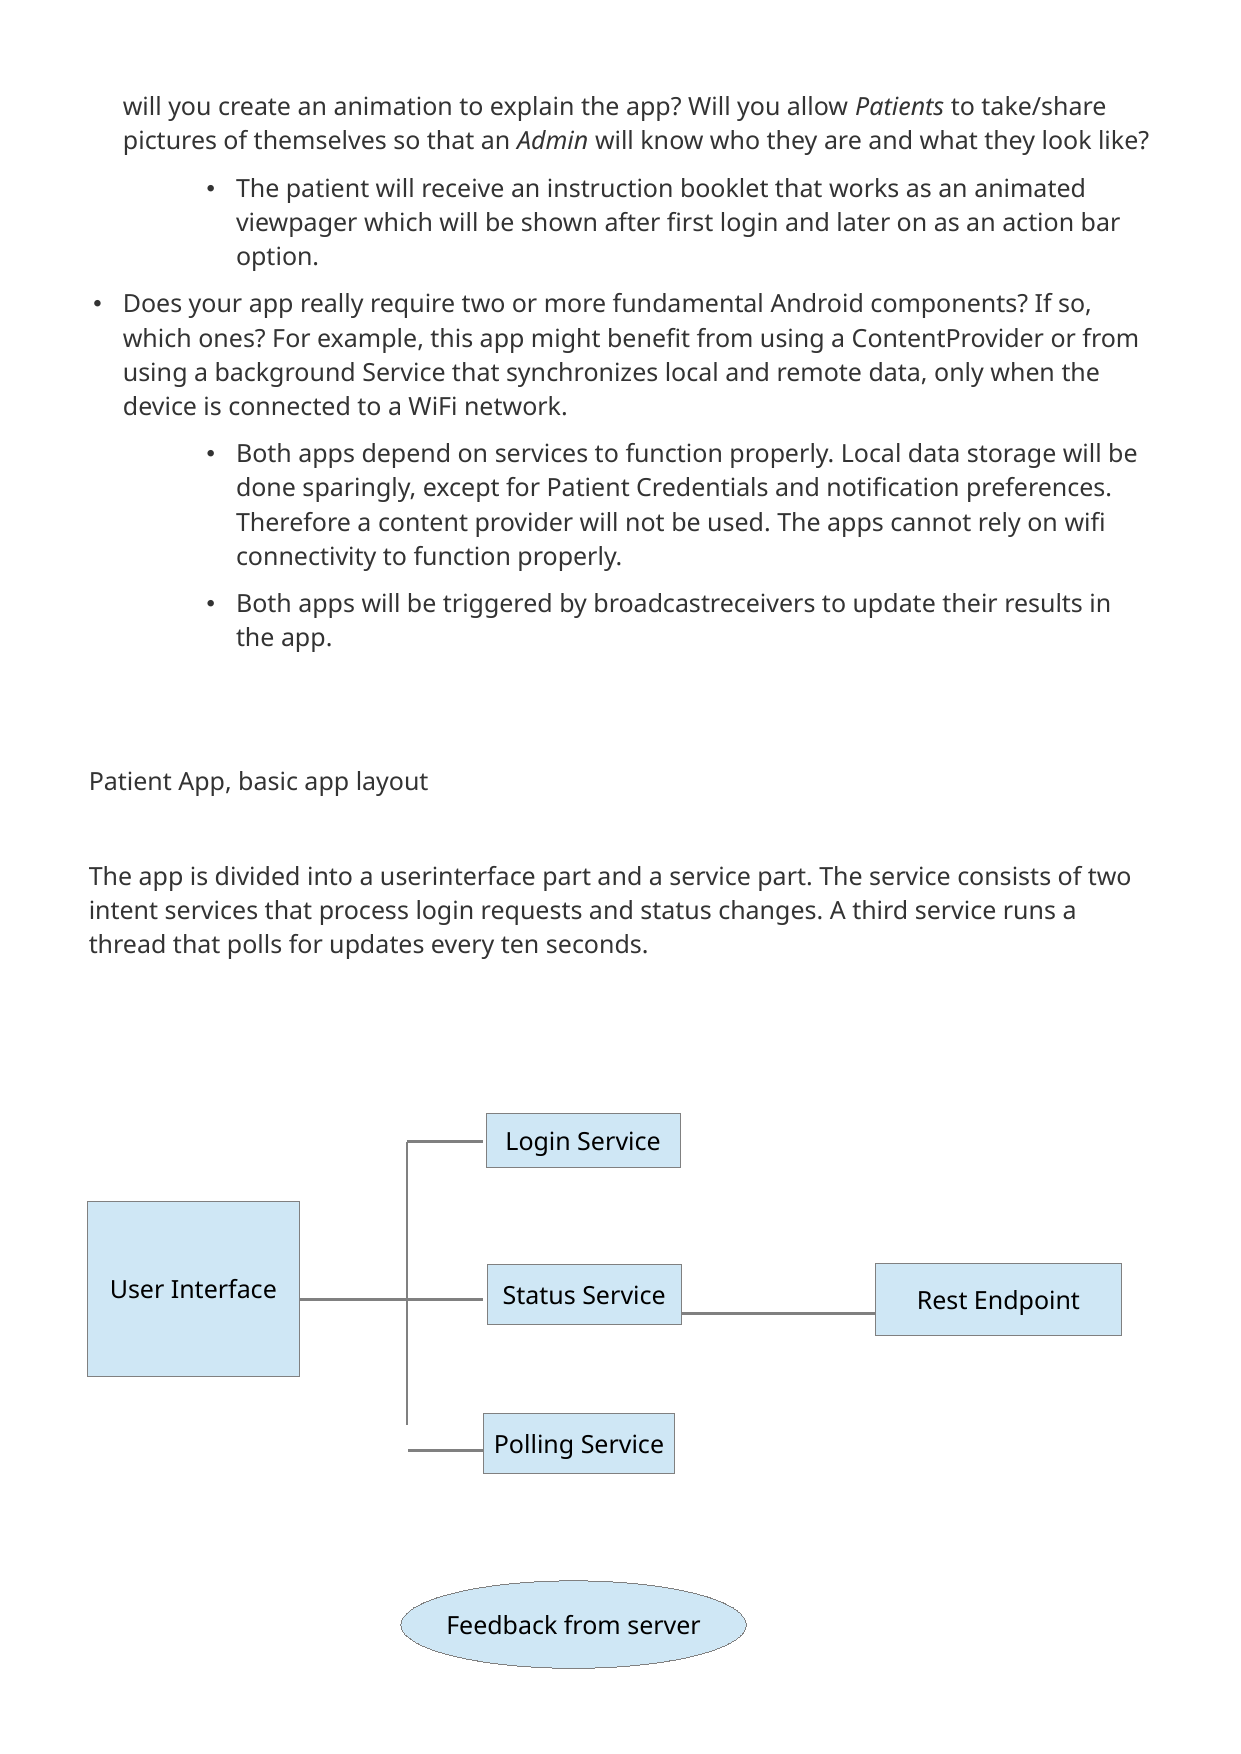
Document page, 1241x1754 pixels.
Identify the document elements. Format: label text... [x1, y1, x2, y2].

list Does your app really require two or more fundamental Android components? If so, which ones? For example, this app might benefit from using a ContentProvider or from using a background Service that synchronizes local and remote data, only when the device is connected to a WiFi network. [93, 286, 1152, 422]
list Both apps will be triggered by broadcastreceivers to update their results in the app. [206, 586, 1152, 654]
text Patient App, basic app layout [88, 763, 1152, 797]
list Both apps depend on services to function properly. Local data storage will be done sparingly, except for Patient Credentials and notification preferences. Therefore a content provider will not be used. The apps cannot rely on wifi connectivity to function properly. [206, 436, 1152, 572]
list The patient will receive an instruction booklet that works as an animated viewpager which will be shown after first login and later on as an action bar option. [206, 170, 1152, 272]
list will you create an animation to explain the app? Will you allow Patients to take/share pictures of themselves so that an Admin will know who they are and what they look like? [93, 88, 1152, 157]
text The app is divided into a userinterface part and a service part. The service consists of two intent services that process login requests and status changes. A third service runs a thread that polls for updates every ten seconds. [88, 858, 1152, 961]
